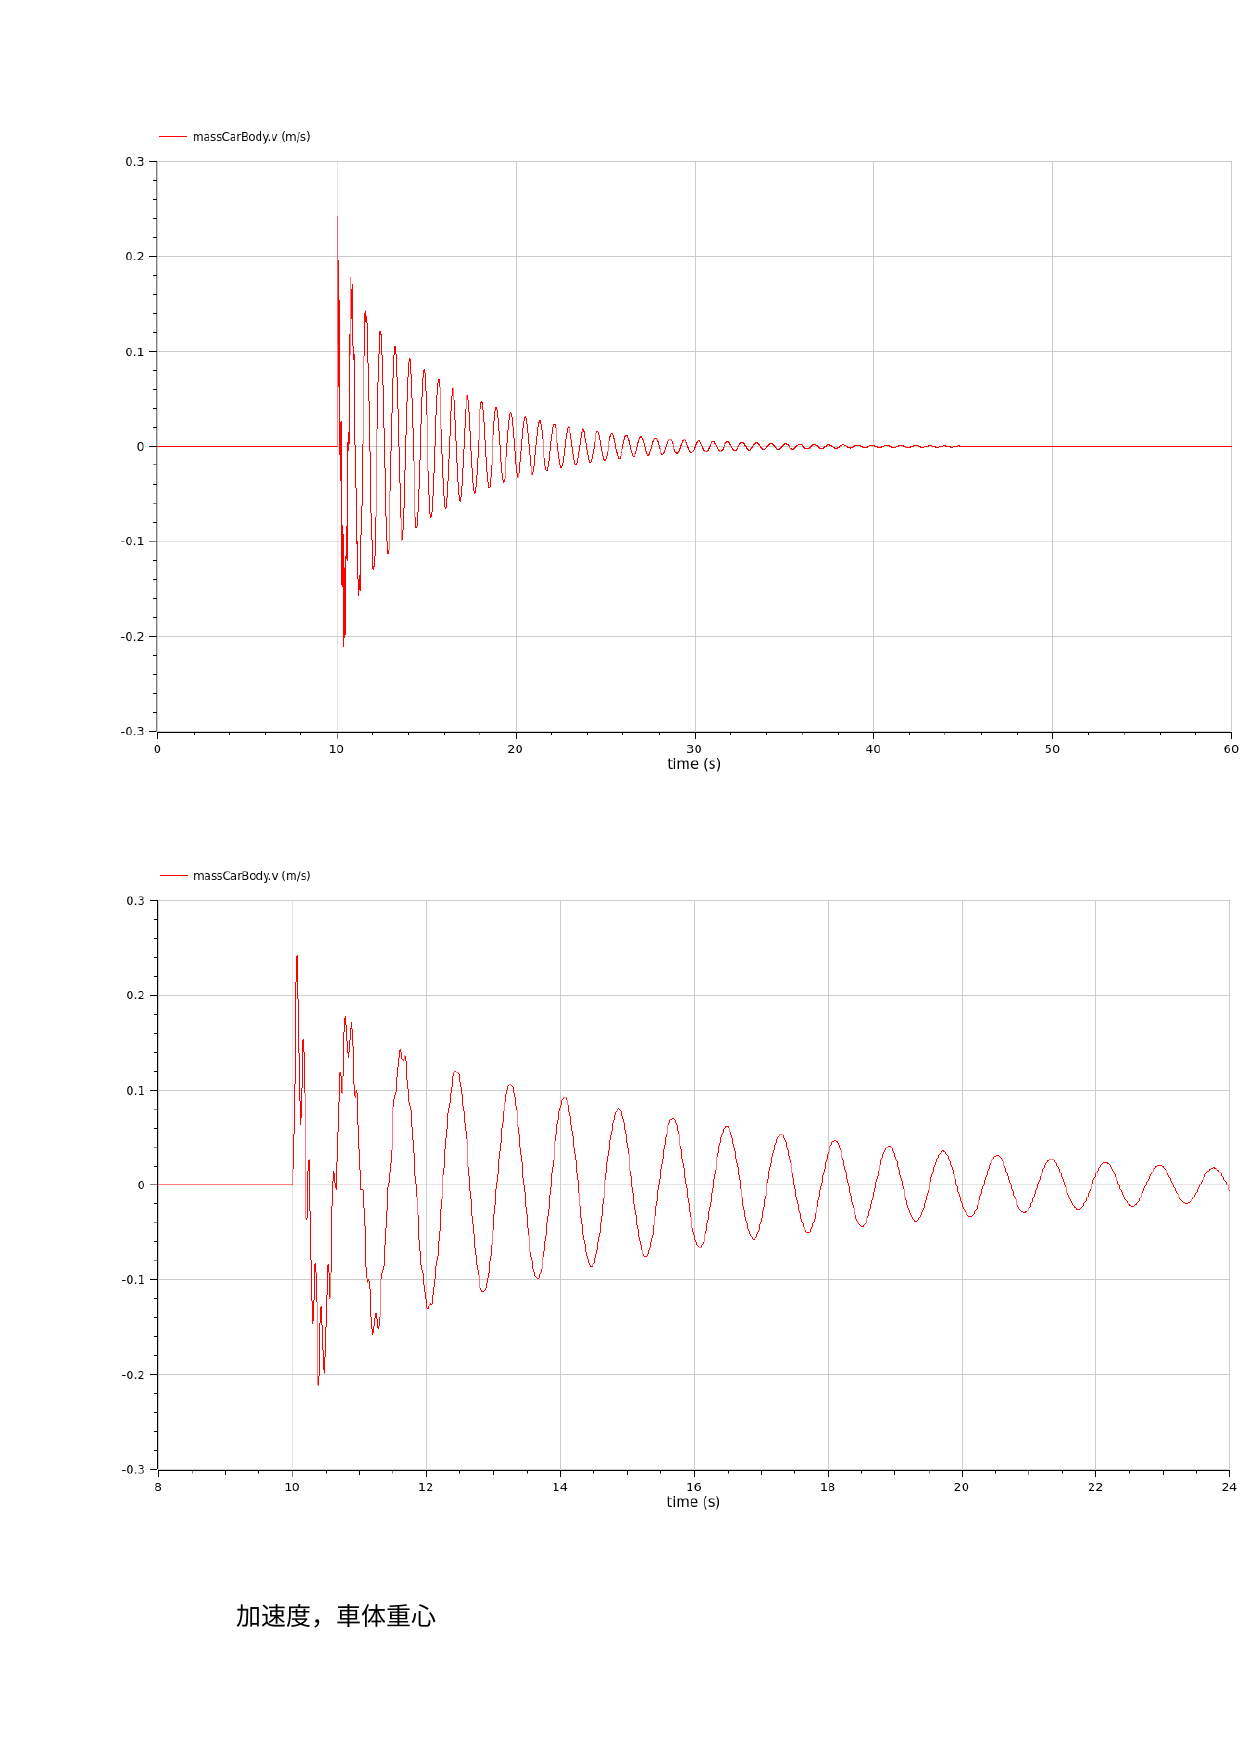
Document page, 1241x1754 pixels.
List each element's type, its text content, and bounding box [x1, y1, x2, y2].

text 加速度，車体重心 [236, 1597, 1122, 1633]
picture [118, 859, 1241, 1511]
picture [118, 118, 1241, 773]
